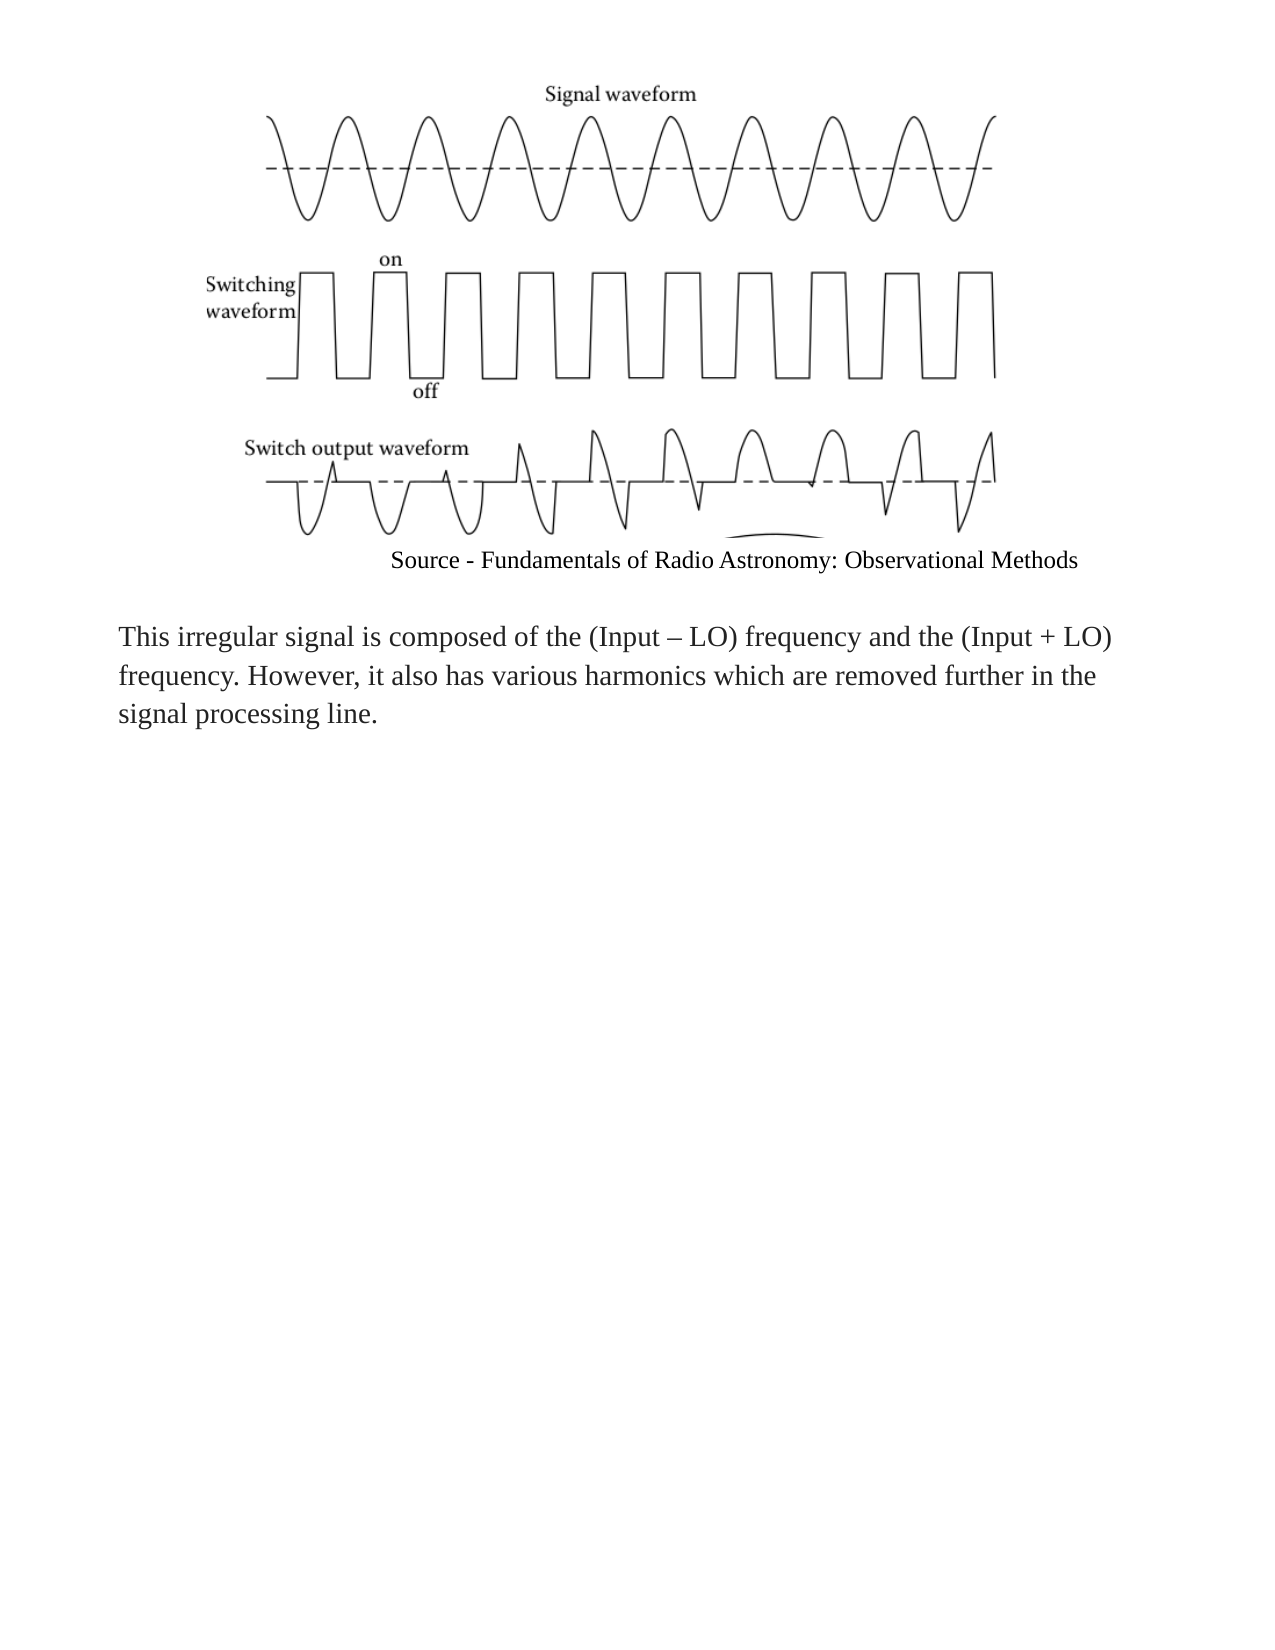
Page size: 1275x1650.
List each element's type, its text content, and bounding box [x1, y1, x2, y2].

picture [206, 72, 1051, 538]
text This irregular signal is composed of the (Input – LO) frequency and the (Input + LO) frequency. However, it also has various harmonics which are removed further in the signal processing line. [118, 619, 1157, 730]
